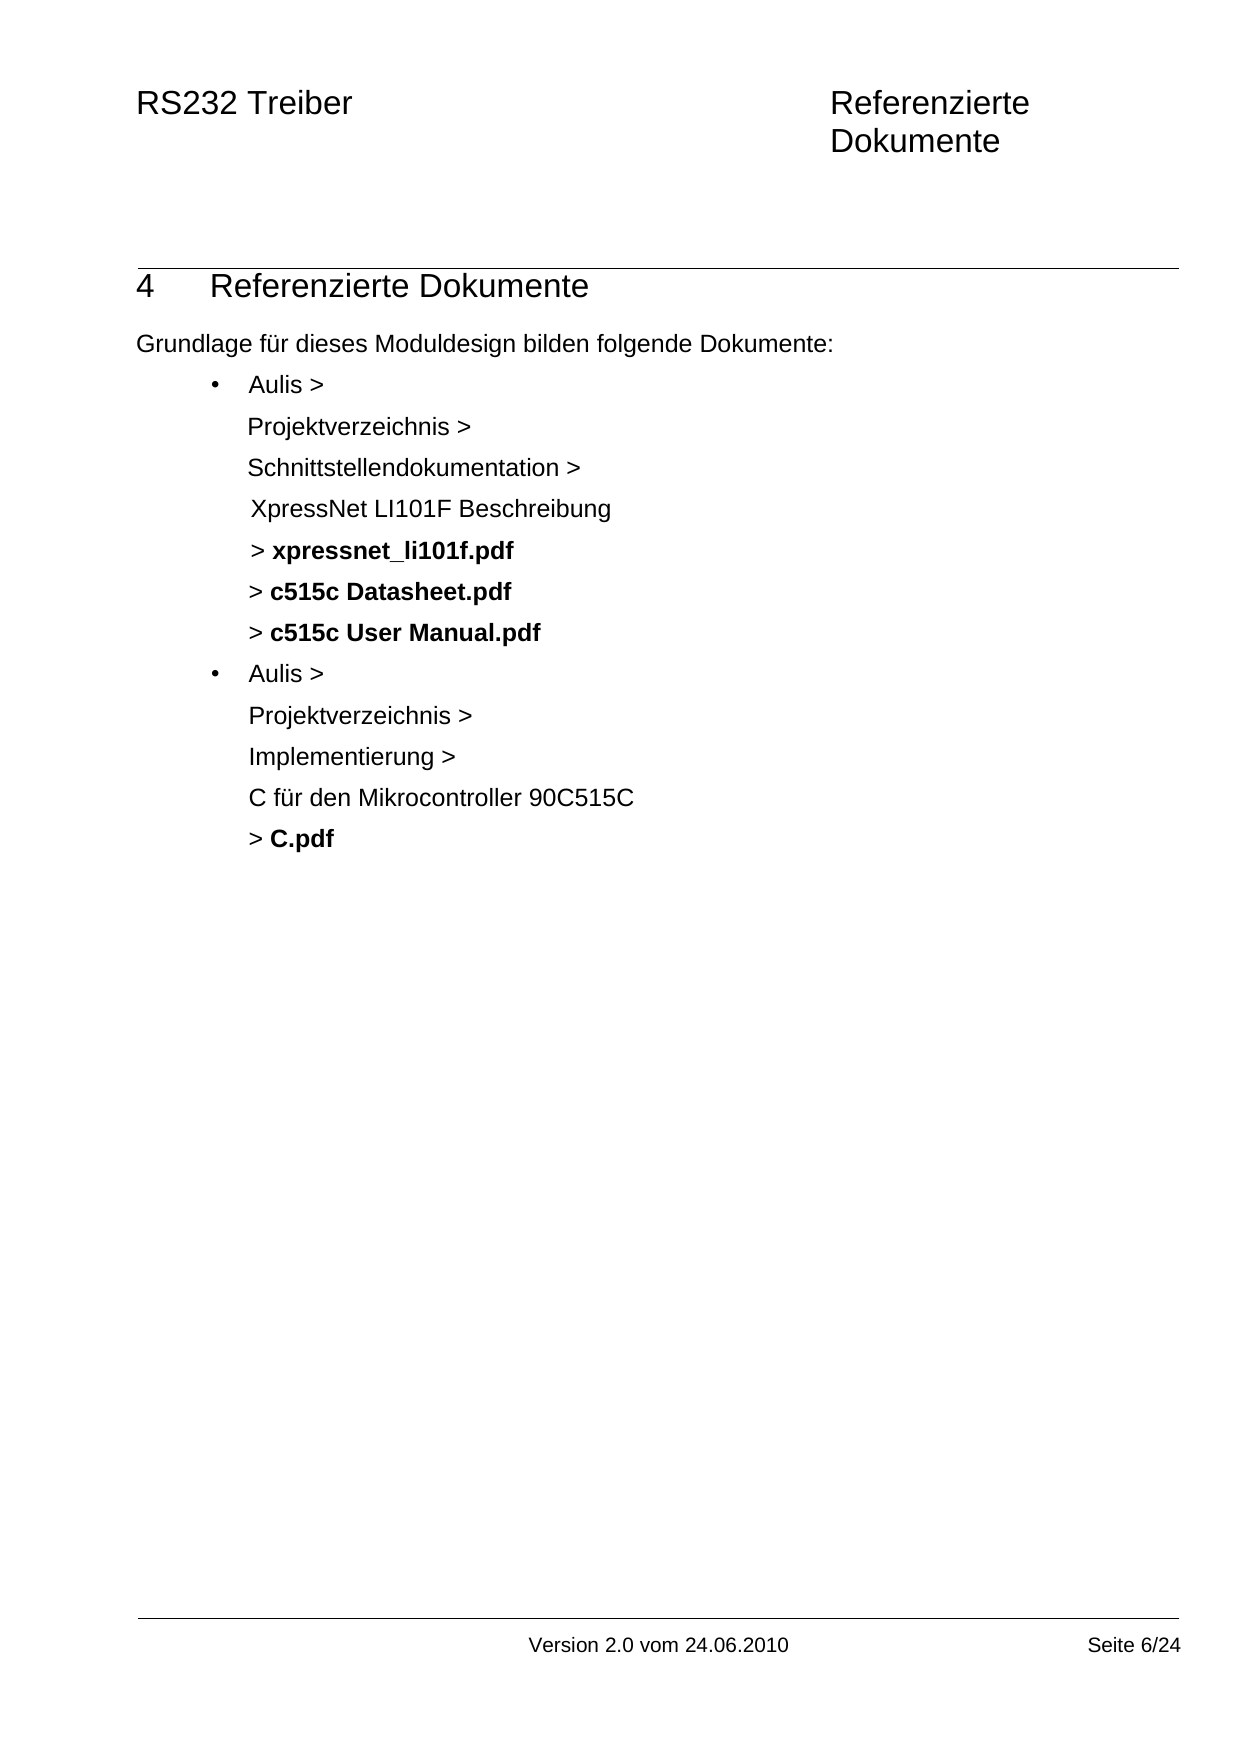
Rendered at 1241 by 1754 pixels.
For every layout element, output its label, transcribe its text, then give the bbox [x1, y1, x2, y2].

subtitle Referenzierte Dokumente [136, 289, 1181, 304]
list > C.pdf [211, 824, 1181, 853]
text > xpressnet_li101f.pdf [136, 536, 1181, 564]
text XpressNet LI101F Beschreibung [136, 494, 1181, 523]
list Projektverzeichnis > [211, 701, 1181, 729]
list > c515c User Manual.pdf [211, 618, 1181, 647]
text Grundlage für dieses Moduldesign bilden folgende Dokumente: [136, 329, 1181, 358]
list C für den Mikrocontroller 90C515C [211, 783, 1181, 812]
list Aulis > [211, 659, 1181, 688]
list > c515c Datasheet.pdf [211, 577, 1181, 606]
list Aulis > [211, 371, 1181, 399]
text Projektverzeichnis > [136, 412, 1181, 441]
list Implementierung > [211, 742, 1181, 771]
text Schnittstellendokumentation > [136, 453, 1181, 482]
